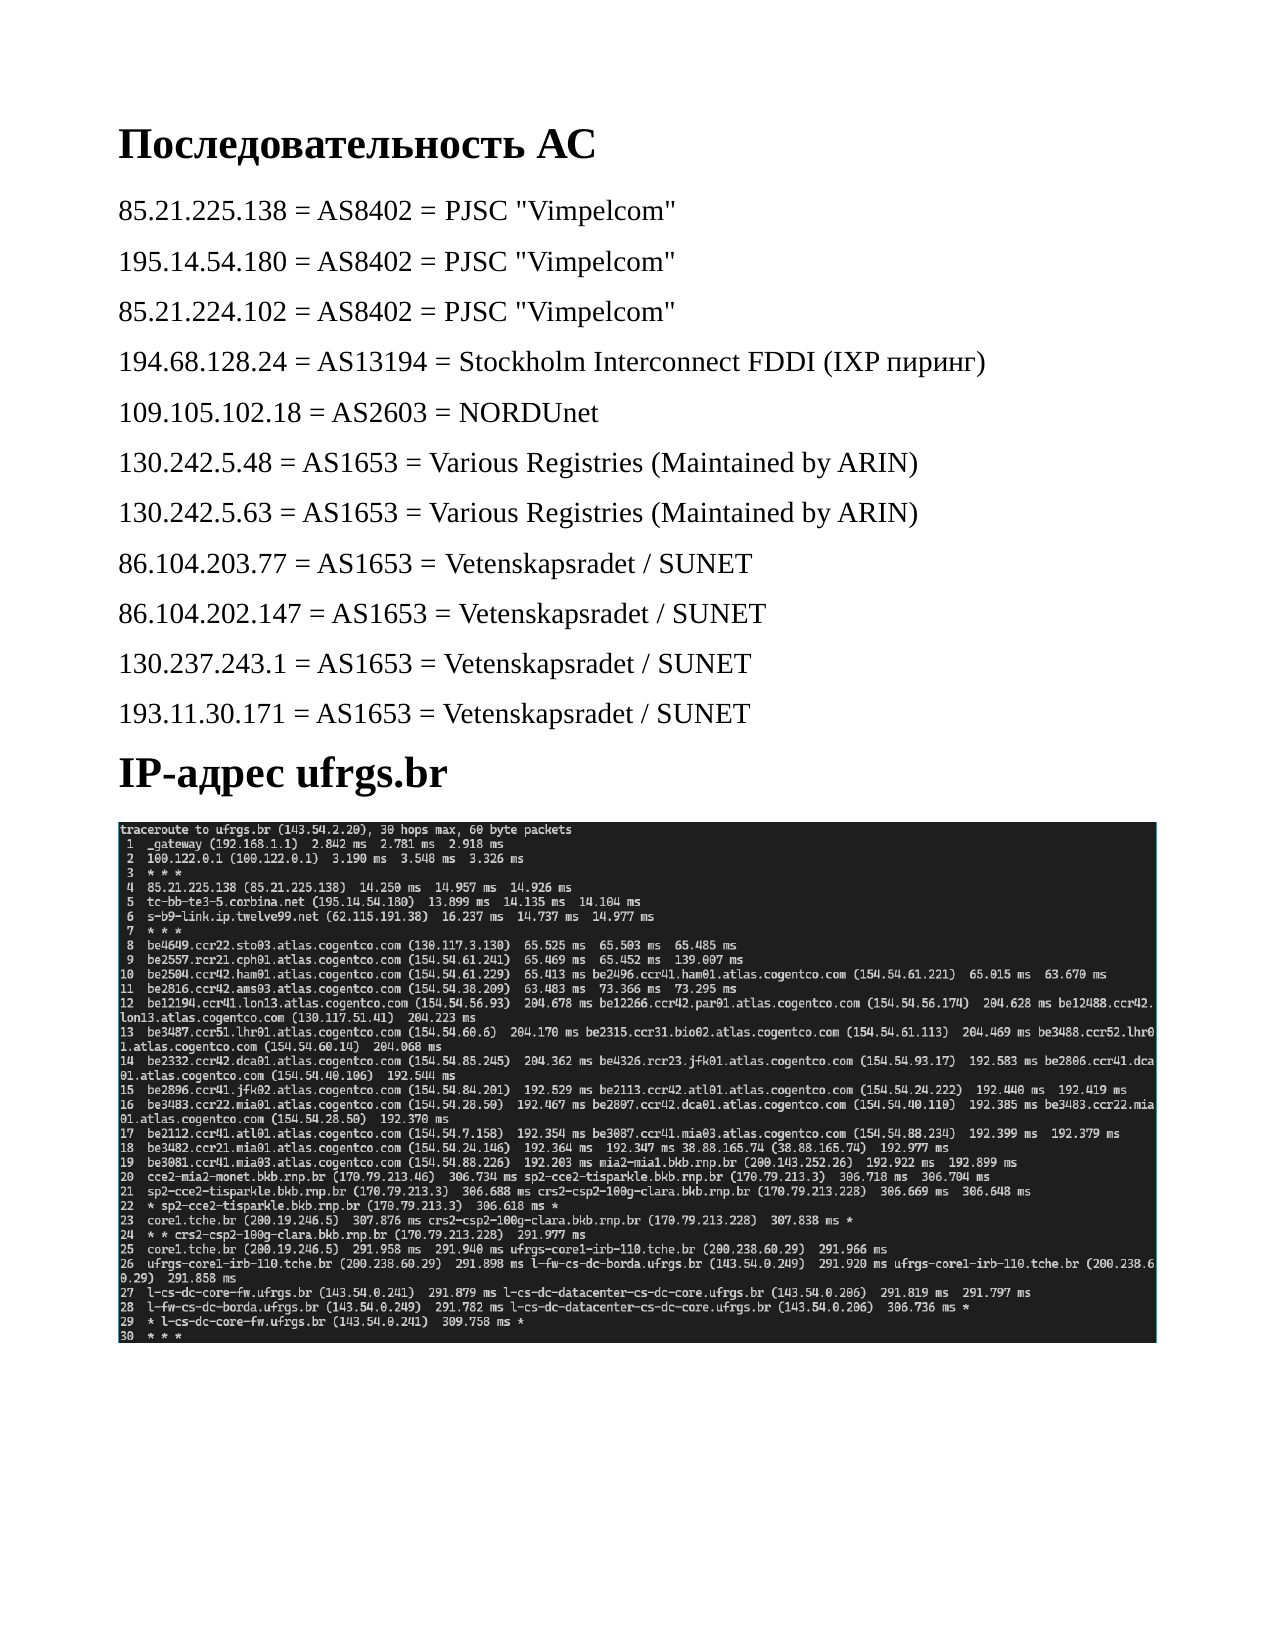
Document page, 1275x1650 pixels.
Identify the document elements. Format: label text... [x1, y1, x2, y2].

text 193.11.30.171 = AS1653 = Vetenskapsradet / SUNET [118, 697, 1157, 730]
text 86.104.202.147 = AS1653 = Vetenskapsradet / SUNET [118, 596, 1157, 629]
text Последовательность АС [118, 118, 1157, 168]
text 85.21.225.138 = AS8402 = PJSC "Vimpelcom" [118, 193, 1157, 227]
text 85.21.224.102 = AS8402 = PJSC "Vimpelcom" [118, 294, 1157, 328]
text 194.68.128.24 = AS13194 = Stockholm Interconnect FDDI (IXP пиринг) [118, 344, 1157, 378]
picture [118, 822, 1157, 1343]
text 195.14.54.180 = AS8402 = PJSC "Vimpelcom" [118, 244, 1157, 277]
text 130.242.5.63 = AS1653 = Various Registries (Maintained by ARIN) [118, 495, 1157, 529]
text 109.105.102.18 = AS2603 = NORDUnet [118, 395, 1157, 428]
text IP-адрес ufrgs.br [118, 747, 1157, 797]
text 86.104.203.77 = AS1653 = Vetenskapsradet / SUNET [118, 546, 1157, 579]
text 130.242.5.48 = AS1653 = Various Registries (Maintained by ARIN) [118, 445, 1157, 479]
text 130.237.243.1 = AS1653 = Vetenskapsradet / SUNET [118, 646, 1157, 680]
